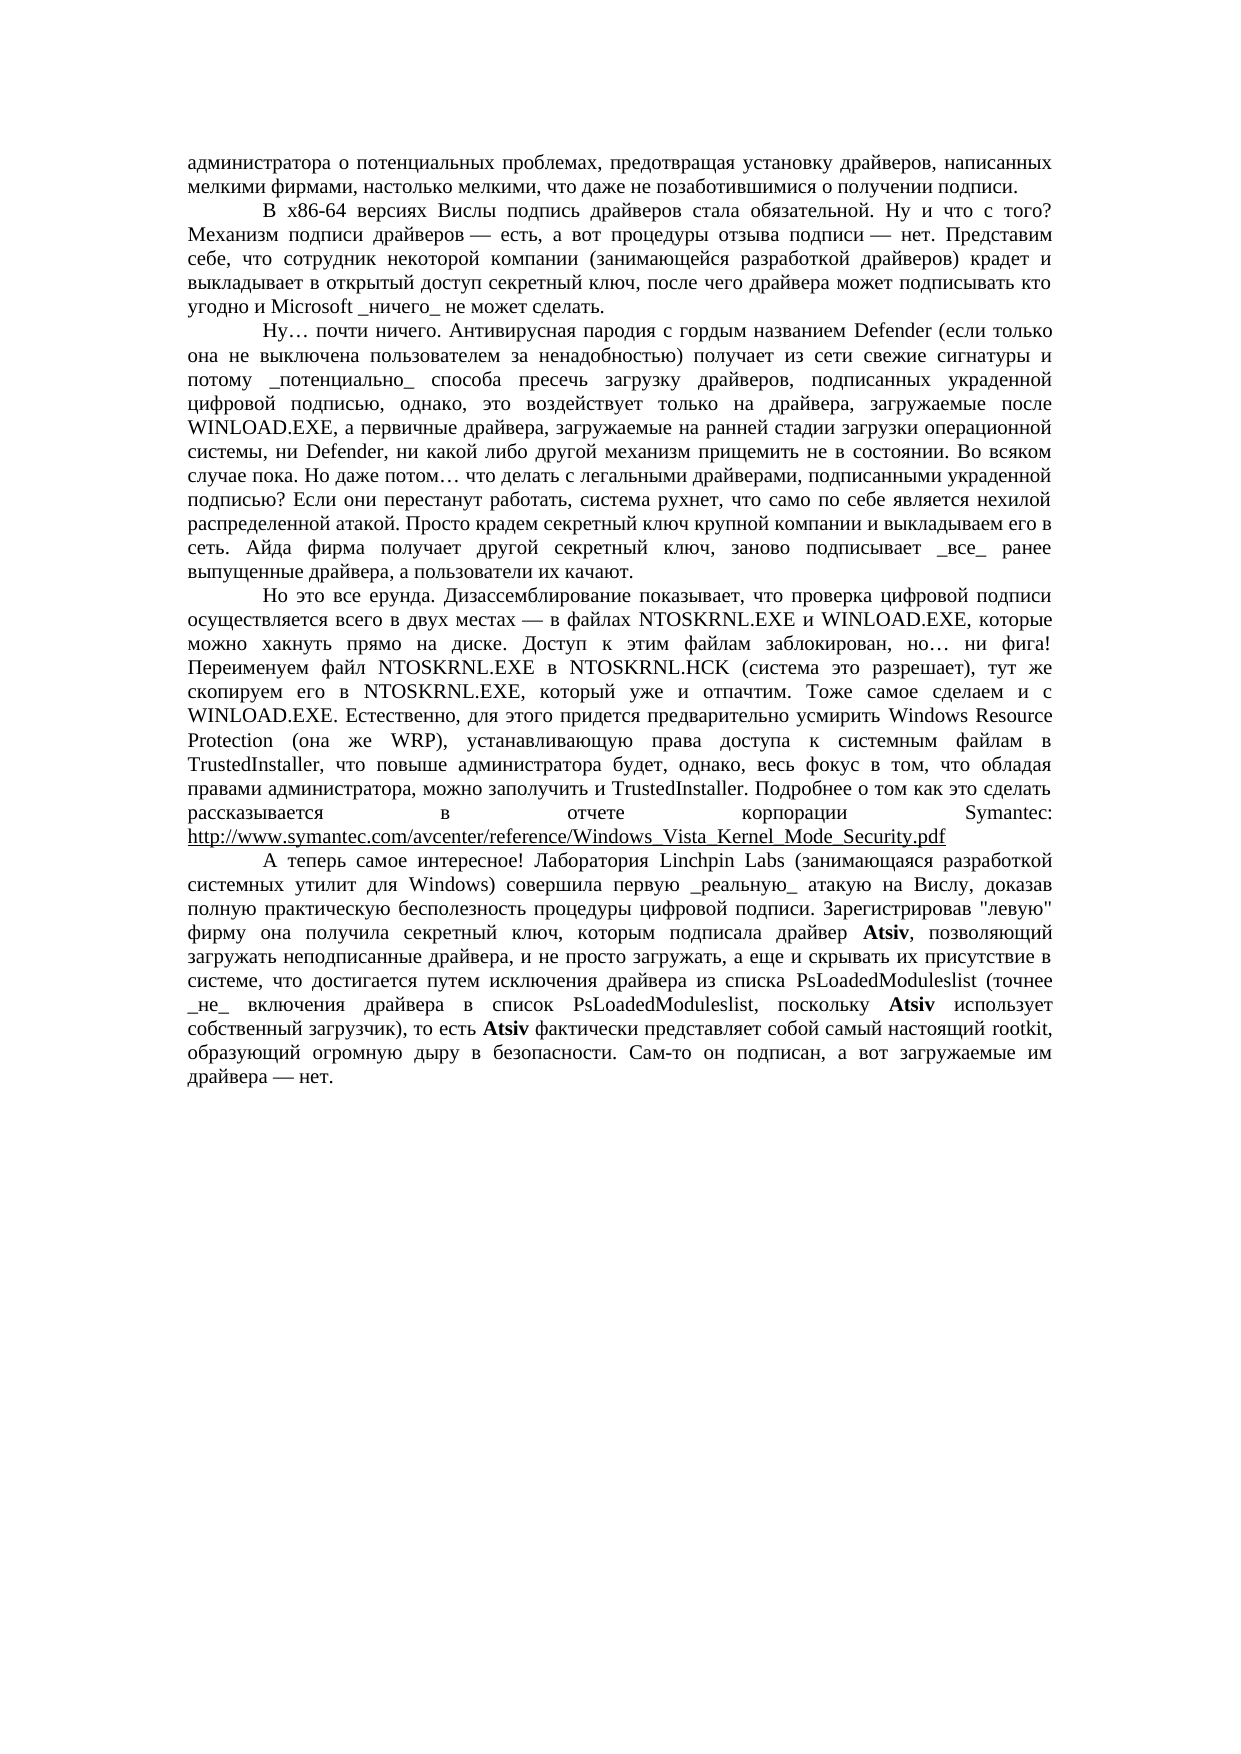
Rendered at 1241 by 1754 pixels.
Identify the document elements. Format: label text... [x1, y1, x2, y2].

text Но это все ерунда. Дизассемблирование показывает, что проверка цифровой подписи осуществляется всего в двух местах — в файлах NTOSKRNL.EXE и WINLOAD.EXE, которые можно хакнуть прямо на диске. Доступ к этим файлам заблокирован, но… ни фига! Переименуем файл NTOSKRNL.EXE в NTOSKRNL.HCK (система это разрешает), тут же скопируем его в NTOSKRNL.EXE, который уже и отпачтим. Тоже самое сделаем и с WINLOAD.EXE. Естественно, для этого придется предварительно усмирить Windows Resource Protection (она же WRP), устанавливающую права доступа к системным файлам в TrustedInstaller, что повыше администратора будет, однако, весь фокус в том, что обладая правами администратора, можно заполучить и TrustedInstaller. Подробнее о том как это сделать рассказывается в отчете корпорации Symantec: http://www.symantec.com/avcenter/reference/Windows_Vista_Kernel_Mode_Security.pdf [187, 583, 1053, 848]
text администратора о потенциальных проблемах, предотвращая установку драйверов, написанных мелкими фирмами, настолько мелкими, что даже не позаботившимися о получении подписи. [187, 150, 1053, 198]
text Ну… почти ничего. Антивирусная пародия с гордым названием Defender (если только она не выключена пользователем за ненадобностью) получает из сети свежие сигнатуры и потому _потенциально_ способа пресечь загрузку драйверов, подписанных украденной цифровой подписью, однако, это воздействует только на драйвера, загружаемые после WINLOAD.EXE, а первичные драйвера, загружаемые на ранней стадии загрузки операционной системы, ни Defender, ни какой либо другой механизм прищемить не в состоянии. Во всяком случае пока. Но даже потом… что делать с легальными драйверами, подписанными украденной подписью? Если они перестанут работать, система рухнет, что само по себе является нехилой распределенной атакой. Просто крадем секретный ключ крупной компании и выкладываем его в сеть. Айда фирма получает другой секретный ключ, заново подписывает _все_ ранее выпущенные драйвера, а пользователи их качают. [187, 318, 1053, 583]
text А теперь самое интересное! Лаборатория Linchpin Labs (занимающаяся разработкой системных утилит для Windows) совершила первую _реальную_ атакую на Вислу, доказав полную практическую бесполезность процедуры цифровой подписи. Зарегистрировав "левую" фирму она получила секретный ключ, которым подписала драйвер Atsiv, позволяющий загружать неподписанные драйвера, и не просто загружать, а еще и скрывать их присутствие в системе, что достигается путем исключения драйвера из списка PsLoadedModuleslist (точнее _не_ включения драйвера в список PsLoadedModuleslist, поскольку Atsiv использует собственный загрузчик), то есть Atsiv фактически представляет собой самый настоящий rootkit, образующий огромную дыру в безопасности. Сам-то он подписан, а вот загружаемые им драйвера — нет. [187, 848, 1053, 1088]
text В x86-64 версиях Вислы подпись драйверов стала обязательной. Ну и что с того? Механизм подписи драйверов — есть, а вот процедуры отзыва подписи — нет. Представим себе, что сотрудник некоторой компании (занимающейся разработкой драйверов) крадет и выкладывает в открытый доступ секретный ключ, после чего драйвера может подписывать кто угодно и Microsoft _ничего_ не может сделать. [187, 198, 1053, 318]
